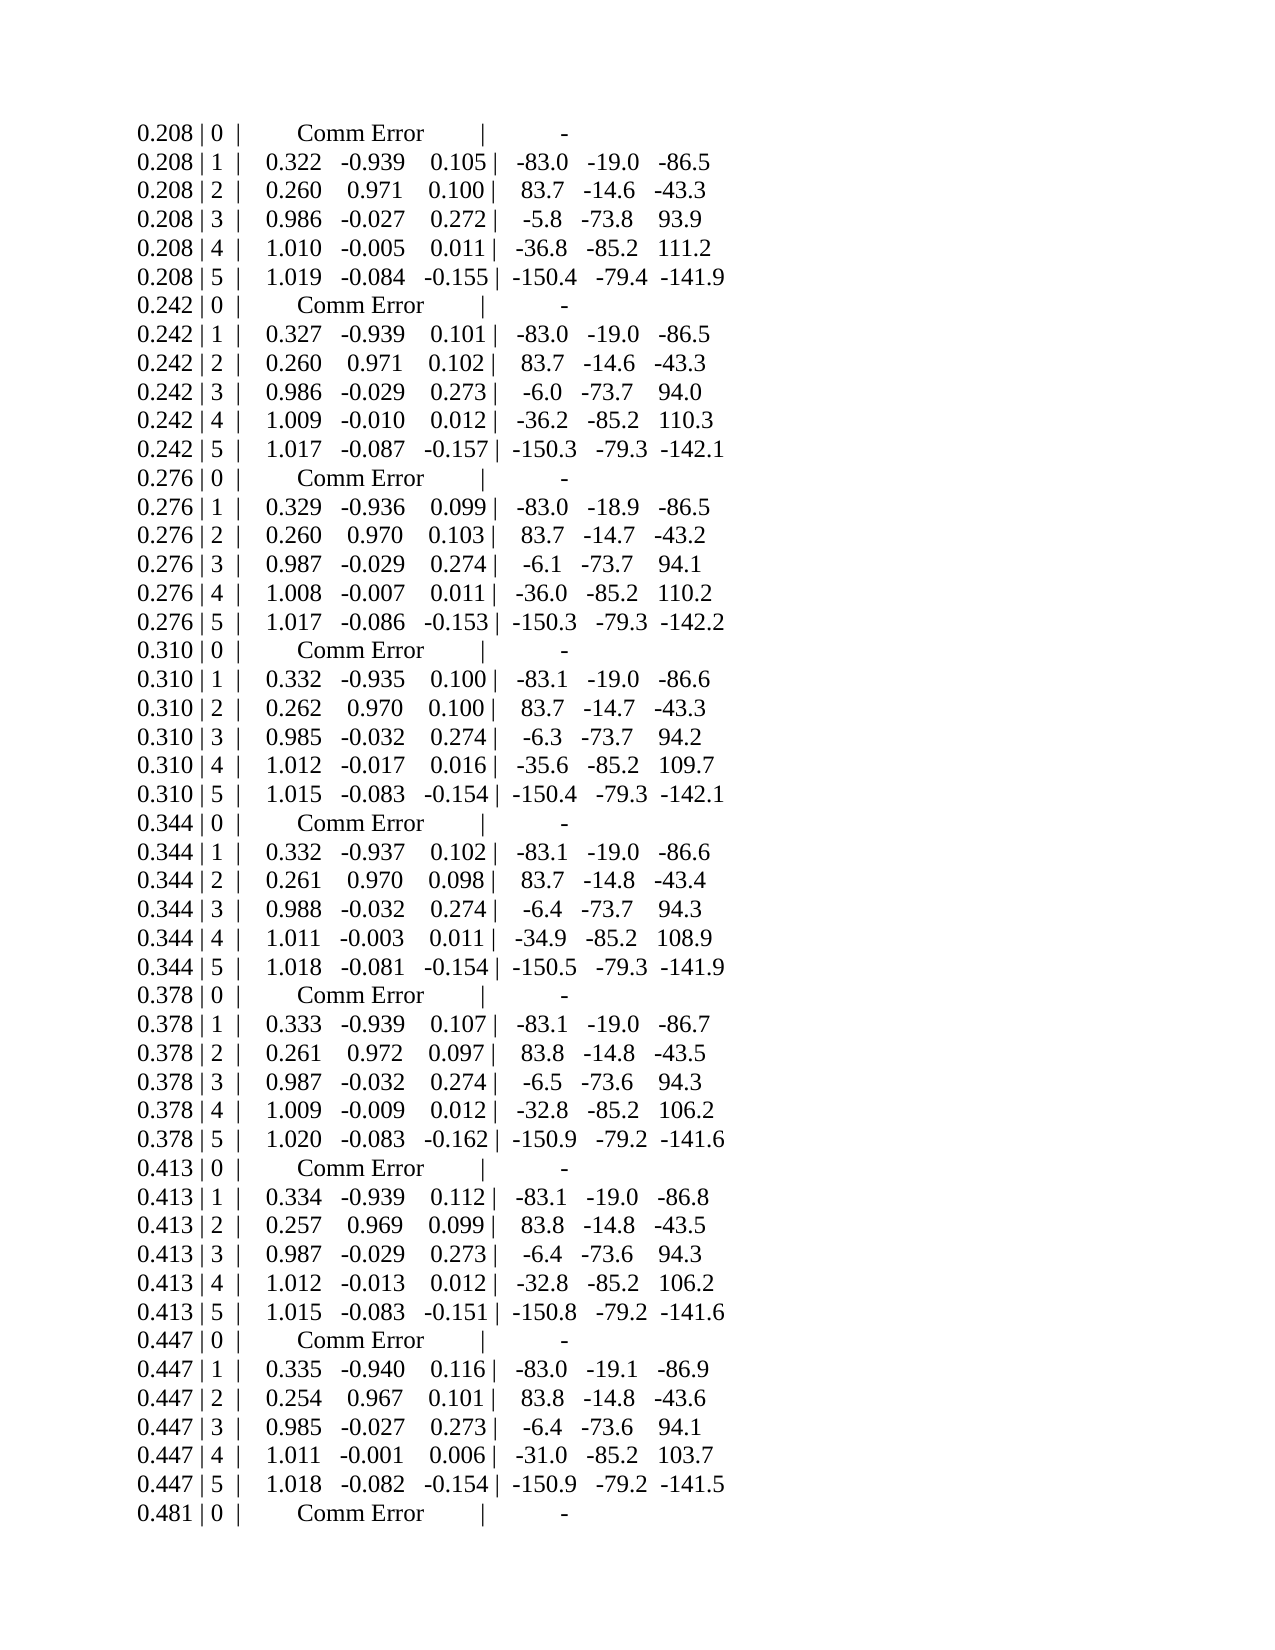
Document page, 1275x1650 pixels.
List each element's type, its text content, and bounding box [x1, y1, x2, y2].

text 0.344 | 4 | 1.011 -0.003 0.011 | -34.9 -85.2 108.9 [118, 923, 1157, 952]
text 0.310 | 4 | 1.012 -0.017 0.016 | -35.6 -85.2 109.7 [118, 751, 1157, 779]
text 0.344 | 5 | 1.018 -0.081 -0.154 | -150.5 -79.3 -141.9 [118, 952, 1157, 981]
text 0.208 | 1 | 0.322 -0.939 0.105 | -83.0 -19.0 -86.5 [118, 147, 1157, 176]
text 0.310 | 1 | 0.332 -0.935 0.100 | -83.1 -19.0 -86.6 [118, 664, 1157, 693]
text 0.208 | 3 | 0.986 -0.027 0.272 | -5.8 -73.8 93.9 [118, 204, 1157, 233]
text 0.447 | 2 | 0.254 0.967 0.101 | 83.8 -14.8 -43.6 [118, 1383, 1157, 1412]
text 0.413 | 4 | 1.012 -0.013 0.012 | -32.8 -85.2 106.2 [118, 1268, 1157, 1297]
text 0.447 | 0 | Comm Error | - [118, 1326, 1157, 1354]
text 0.242 | 0 | Comm Error | - [118, 291, 1157, 319]
text 0.208 | 0 | Comm Error | - [118, 118, 1157, 147]
text 0.276 | 3 | 0.987 -0.029 0.274 | -6.1 -73.7 94.1 [118, 549, 1157, 578]
text 0.276 | 0 | Comm Error | - [118, 463, 1157, 492]
text 0.344 | 2 | 0.261 0.970 0.098 | 83.7 -14.8 -43.4 [118, 866, 1157, 894]
text 0.276 | 4 | 1.008 -0.007 0.011 | -36.0 -85.2 110.2 [118, 578, 1157, 607]
text 0.276 | 1 | 0.329 -0.936 0.099 | -83.0 -18.9 -86.5 [118, 492, 1157, 521]
text 0.378 | 0 | Comm Error | - [118, 981, 1157, 1009]
text 0.481 | 0 | Comm Error | - [118, 1498, 1157, 1527]
text 0.344 | 0 | Comm Error | - [118, 808, 1157, 837]
text 0.242 | 2 | 0.260 0.971 0.102 | 83.7 -14.6 -43.3 [118, 348, 1157, 377]
text 0.447 | 1 | 0.335 -0.940 0.116 | -83.0 -19.1 -86.9 [118, 1354, 1157, 1383]
text 0.413 | 3 | 0.987 -0.029 0.273 | -6.4 -73.6 94.3 [118, 1239, 1157, 1268]
text 0.310 | 3 | 0.985 -0.032 0.274 | -6.3 -73.7 94.2 [118, 722, 1157, 751]
text 0.413 | 5 | 1.015 -0.083 -0.151 | -150.8 -79.2 -141.6 [118, 1297, 1157, 1326]
text 0.378 | 4 | 1.009 -0.009 0.012 | -32.8 -85.2 106.2 [118, 1096, 1157, 1124]
text 0.242 | 3 | 0.986 -0.029 0.273 | -6.0 -73.7 94.0 [118, 377, 1157, 406]
text 0.310 | 0 | Comm Error | - [118, 636, 1157, 664]
text 0.242 | 1 | 0.327 -0.939 0.101 | -83.0 -19.0 -86.5 [118, 319, 1157, 348]
text 0.276 | 2 | 0.260 0.970 0.103 | 83.7 -14.7 -43.2 [118, 521, 1157, 549]
text 0.242 | 5 | 1.017 -0.087 -0.157 | -150.3 -79.3 -142.1 [118, 434, 1157, 463]
text 0.413 | 0 | Comm Error | - [118, 1153, 1157, 1182]
text 0.242 | 4 | 1.009 -0.010 0.012 | -36.2 -85.2 110.3 [118, 406, 1157, 434]
text 0.447 | 5 | 1.018 -0.082 -0.154 | -150.9 -79.2 -141.5 [118, 1469, 1157, 1498]
text 0.344 | 1 | 0.332 -0.937 0.102 | -83.1 -19.0 -86.6 [118, 837, 1157, 866]
text 0.413 | 2 | 0.257 0.969 0.099 | 83.8 -14.8 -43.5 [118, 1211, 1157, 1239]
text 0.378 | 2 | 0.261 0.972 0.097 | 83.8 -14.8 -43.5 [118, 1038, 1157, 1067]
text 0.310 | 2 | 0.262 0.970 0.100 | 83.7 -14.7 -43.3 [118, 693, 1157, 722]
text 0.378 | 5 | 1.020 -0.083 -0.162 | -150.9 -79.2 -141.6 [118, 1124, 1157, 1153]
text 0.208 | 4 | 1.010 -0.005 0.011 | -36.8 -85.2 111.2 [118, 233, 1157, 262]
text 0.413 | 1 | 0.334 -0.939 0.112 | -83.1 -19.0 -86.8 [118, 1182, 1157, 1211]
text 0.447 | 3 | 0.985 -0.027 0.273 | -6.4 -73.6 94.1 [118, 1412, 1157, 1441]
text 0.208 | 2 | 0.260 0.971 0.100 | 83.7 -14.6 -43.3 [118, 176, 1157, 204]
text 0.310 | 5 | 1.015 -0.083 -0.154 | -150.4 -79.3 -142.1 [118, 779, 1157, 808]
text 0.447 | 4 | 1.011 -0.001 0.006 | -31.0 -85.2 103.7 [118, 1441, 1157, 1469]
text 0.276 | 5 | 1.017 -0.086 -0.153 | -150.3 -79.3 -142.2 [118, 607, 1157, 636]
text 0.344 | 3 | 0.988 -0.032 0.274 | -6.4 -73.7 94.3 [118, 894, 1157, 923]
text 0.208 | 5 | 1.019 -0.084 -0.155 | -150.4 -79.4 -141.9 [118, 262, 1157, 291]
text 0.378 | 3 | 0.987 -0.032 0.274 | -6.5 -73.6 94.3 [118, 1067, 1157, 1096]
text 0.378 | 1 | 0.333 -0.939 0.107 | -83.1 -19.0 -86.7 [118, 1009, 1157, 1038]
